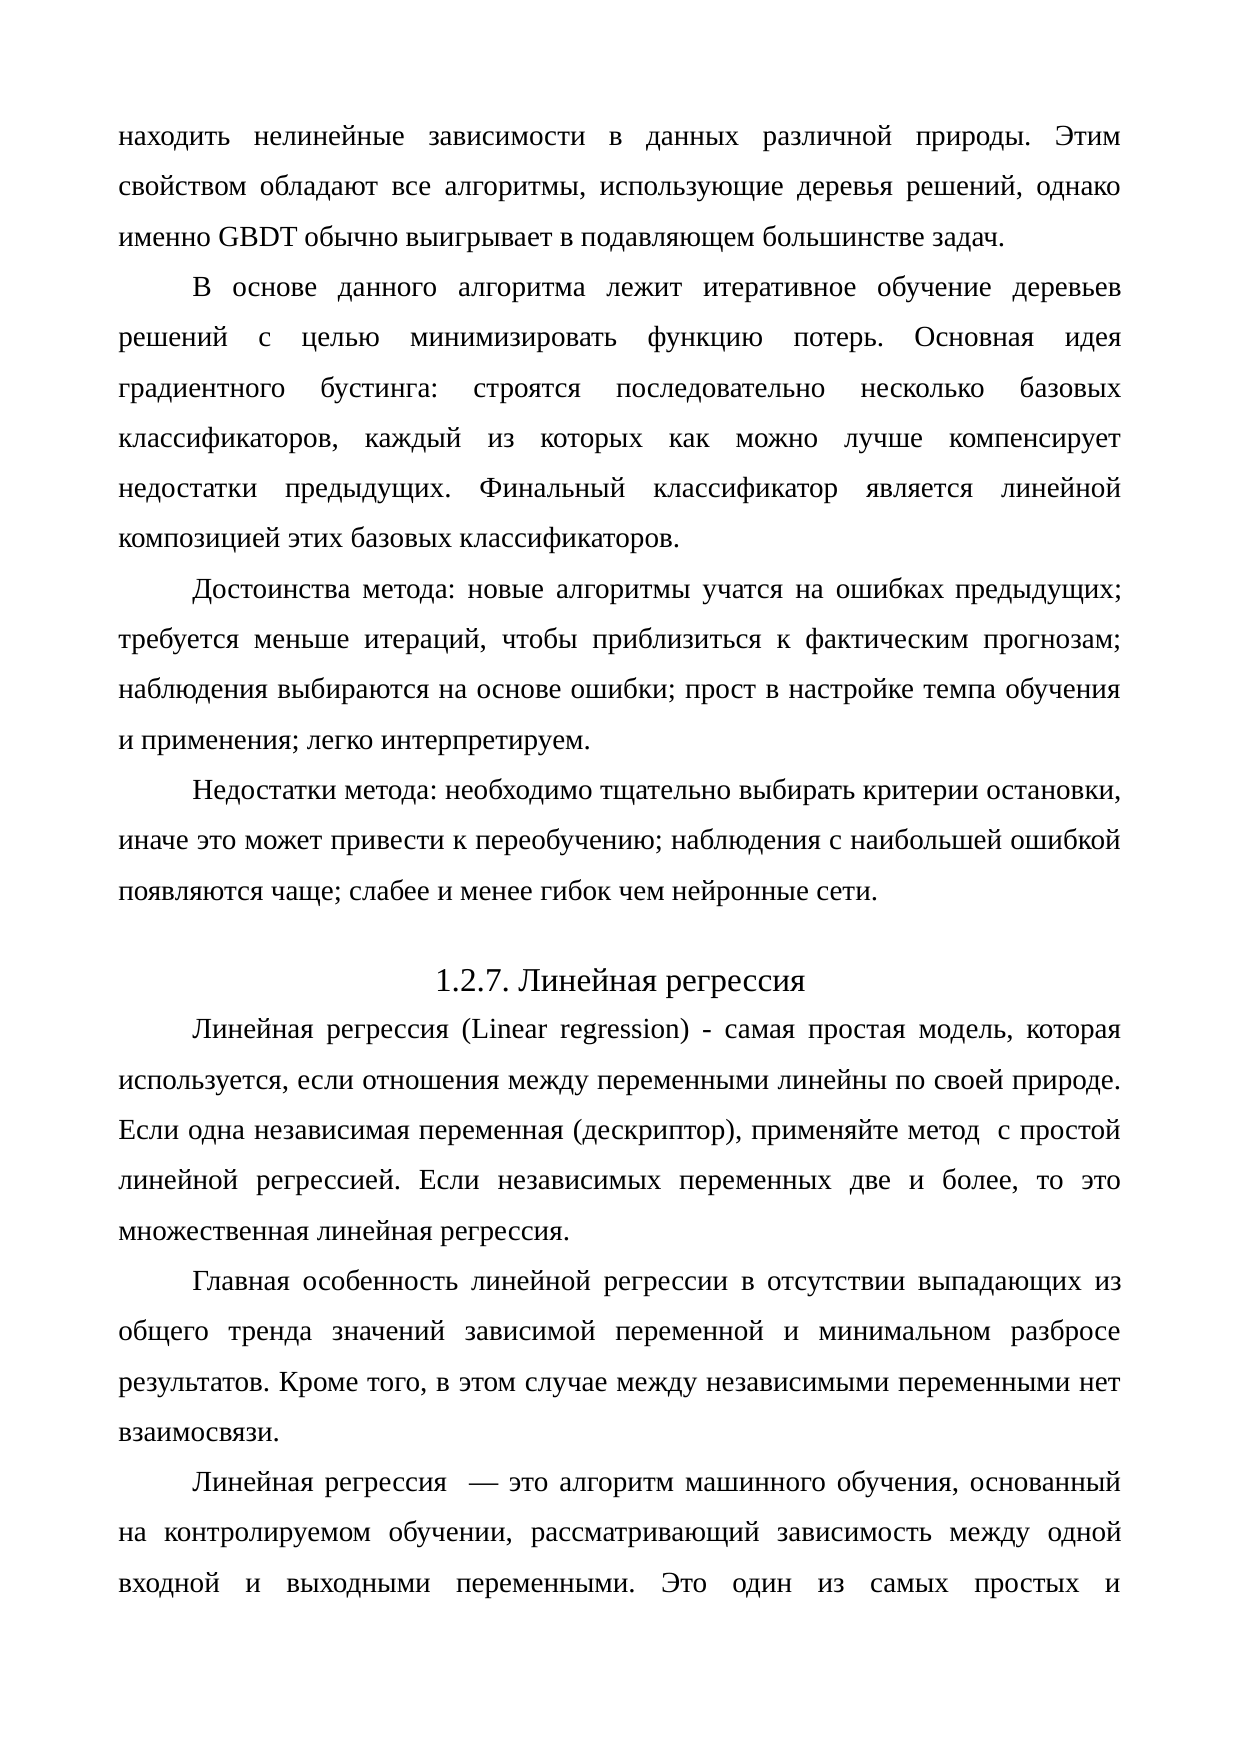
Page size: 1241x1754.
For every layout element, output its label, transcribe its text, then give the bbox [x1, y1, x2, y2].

text Линейная регрессия (Linear regression) - самая простая модель, которая используется, если отношения между переменными линейны по своей природе. Если одна независимая переменная (дескриптор), применяйте метод с простой линейной регрессией. Если независимых переменных две и более, то это множественная линейная регрессия. [118, 1011, 1122, 1246]
text находить нелинейные зависимости в данных различной природы. Этим свойством обладают все алгоритмы, использующие деревья решений, однако именно GBDT обычно выигрывает в подавляющем большинстве задач. [118, 118, 1122, 252]
text Главная особенность линейной регрессии в отсутствии выпадающих из общего тренда значений зависимой переменной и минимальном разбросе результатов. Кроме того, в этом случае между независимыми переменными нет взаимосвязи. [118, 1263, 1122, 1447]
subtitle 1.2.7. Линейная регрессия [118, 961, 1122, 999]
text Достоинства метода: новые алгоритмы учатся на ошибках предыдущих; требуется меньше итераций, чтобы приблизиться к фактическим прогнозам; наблюдения выбираются на основе ошибки; прост в настройке темпа обучения и применения; легко интерпретируем. [118, 571, 1122, 755]
text Линейная регрессия — это алгоритм машинного обучения, основанный на контролируемом обучении, рассматривающий зависимость между одной входной и выходными переменными. Это один из самых простых и [118, 1464, 1122, 1598]
text Недостатки метода: необходимо тщательно выбирать критерии остановки, иначе это может привести к переобучению; наблюдения с наибольшей ошибкой появляются чаще; слабее и менее гибок чем нейронные сети. [118, 772, 1122, 906]
text В основе данного алгоритма лежит итеративное обучение деревьев решений с целью минимизировать функцию потерь. Основная идея градиентного бустинга: строятся последовательно несколько базовых классификаторов, каждый из которых как можно лучше компенсирует недостатки предыдущих. Финальный классификатор является линейной композицией этих базовых классификаторов. [118, 269, 1122, 554]
